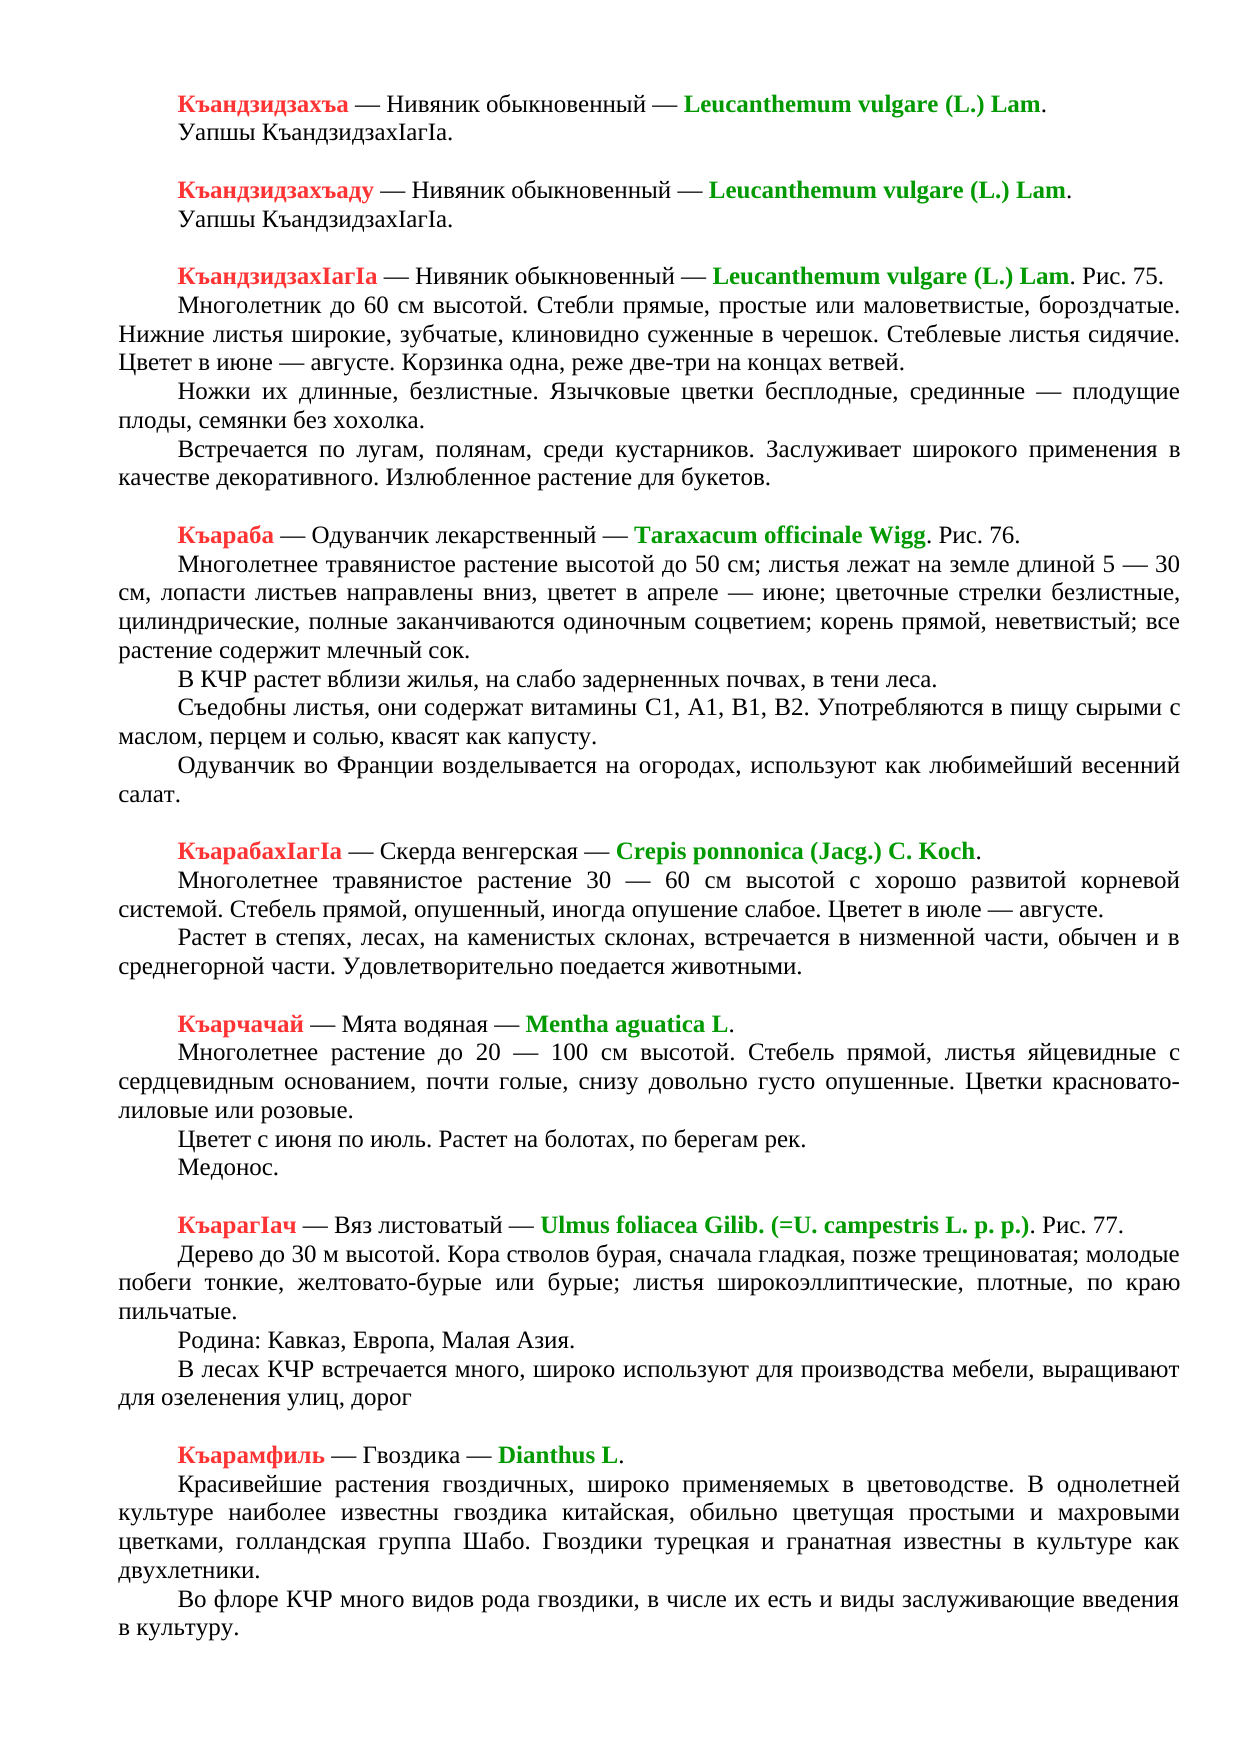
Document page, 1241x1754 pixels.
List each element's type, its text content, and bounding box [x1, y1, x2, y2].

text Красивейшие растения гвоздичных, широко применяемых в цветоводстве. В однолетней культуре наиболее известны гвоздика китайская, обильно цветущая простыми и махровыми цветками, голландская группа Шабо. Гвоздики турецкая и гранатная известны в культуре как двухлетники. [118, 1469, 1181, 1584]
text Къандзидзахъа — Нивяник обыкновенный — Leucanthemum vulgare (L.) Lam. [118, 89, 1181, 117]
text Многолетнее травянистое растение высотой до 50 см; листья лежат на земле длиной 5 — 30 см, лопасти листьев направлены вниз, цветет в апреле — июне; цветочные стрелки безлистные, цилиндрические, полные заканчиваются одиночным соцветием; корень прямой, неветвистый; все растение содержит млечный сок. [118, 549, 1181, 664]
text КъарагIач — Вяз листоватый — Ulmus foliacea Gilib. (=U. campestris L. p. p.). Рис. 77. [118, 1210, 1181, 1239]
text Дерево до 30 м высотой. Кора стволов бурая, сначала гладкая, позже трещиноватая; молодые побеги тонкие, желтовато-бурые или бурые; листья широкоэллиптические, плотные, по краю пильчатые. [118, 1239, 1181, 1325]
text КъарабахIагIа — Скерда венгерская — Crepis ponnonica (Jacg.) C. Koch. [118, 836, 1181, 865]
text Многолетник до 60 см высотой. Стебли прямые, простые или маловетвистые, бороздчатые. Нижние листья широкие, зубчатые, клиновидно суженные в черешок. Стеблевые листья сидячие. Цветет в июне — августе. Корзинка одна, реже две-три на концах ветвей. [118, 290, 1181, 376]
text Къарамфиль — Гвоздика — Dianthus L. [118, 1440, 1181, 1469]
text Многолетнее растение до 20 — 100 см высотой. Стебель прямой, листья яйцевидные с сердцевидным основанием, почти голые, снизу довольно густо опушенные. Цветки красновато-лиловые или розовые. [118, 1037, 1181, 1124]
text Съедобны листья, они содержат витамины C1, A1, B1, B2. Употребляются в пищу сырыми с маслом, перцем и солью, квасят как капусту. [118, 692, 1181, 750]
text В лесах КЧР встречается много, широко используют для производства мебели, выращивают для озеленения улиц, дорог [118, 1354, 1181, 1411]
text Родина: Кавказ, Европа, Малая Азия. [118, 1325, 1181, 1354]
text Ножки их длинные, безлистные. Язычковые цветки бесплодные, срединные — плодущие плоды, семянки без хохолка. [118, 376, 1181, 434]
text Уапшы КъандзидзахIагIа. [118, 204, 1181, 232]
text Къараба — Одуванчик лекарственный — Taraxacum officinale Wigg. Рис. 76. [118, 520, 1181, 549]
text Многолетнее травянистое растение 30 — 60 см высотой с хорошо развитой корневой системой. Стебель прямой, опушенный, иногда опушение слабое. Цветет в июле — августе. [118, 865, 1181, 922]
text Уапшы КъандзидзахIагIа. [118, 117, 1181, 146]
text КъандзидзахIагIа — Нивяник обыкновенный — Leucanthemum vulgare (L.) Lam. Рис. 75. [118, 261, 1181, 290]
text Цветет с июня по июль. Растет на болотах, по берегам рек. [118, 1124, 1181, 1152]
text В КЧР растет вблизи жилья, на слабо задерненных почвах, в тени леса. [118, 664, 1181, 692]
text Во флоре КЧР много видов рода гвоздики, в числе их есть и виды заслуживающие введения в культуру. [118, 1584, 1181, 1641]
text Встречается по лугам, полянам, среди кустарников. Заслуживает широкого применения в качестве декоративного. Излюбленное растение для букетов. [118, 434, 1181, 491]
text Къандзидзахъаду — Нивяник обыкновенный — Leucanthemum vulgare (L.) Lam. [118, 175, 1181, 204]
text Одуванчик во Франции возделывается на огородах, используют как любимейший весенний салат. [118, 750, 1181, 807]
text Къарчачай — Мята водяная — Mentha aguatica L. [118, 1009, 1181, 1037]
text Растет в степях, лесах, на каменистых склонах, встречается в низменной части, обычен и в среднегорной части. Удовлетворительно поедается животными. [118, 922, 1181, 980]
text Медонос. [118, 1152, 1181, 1181]
